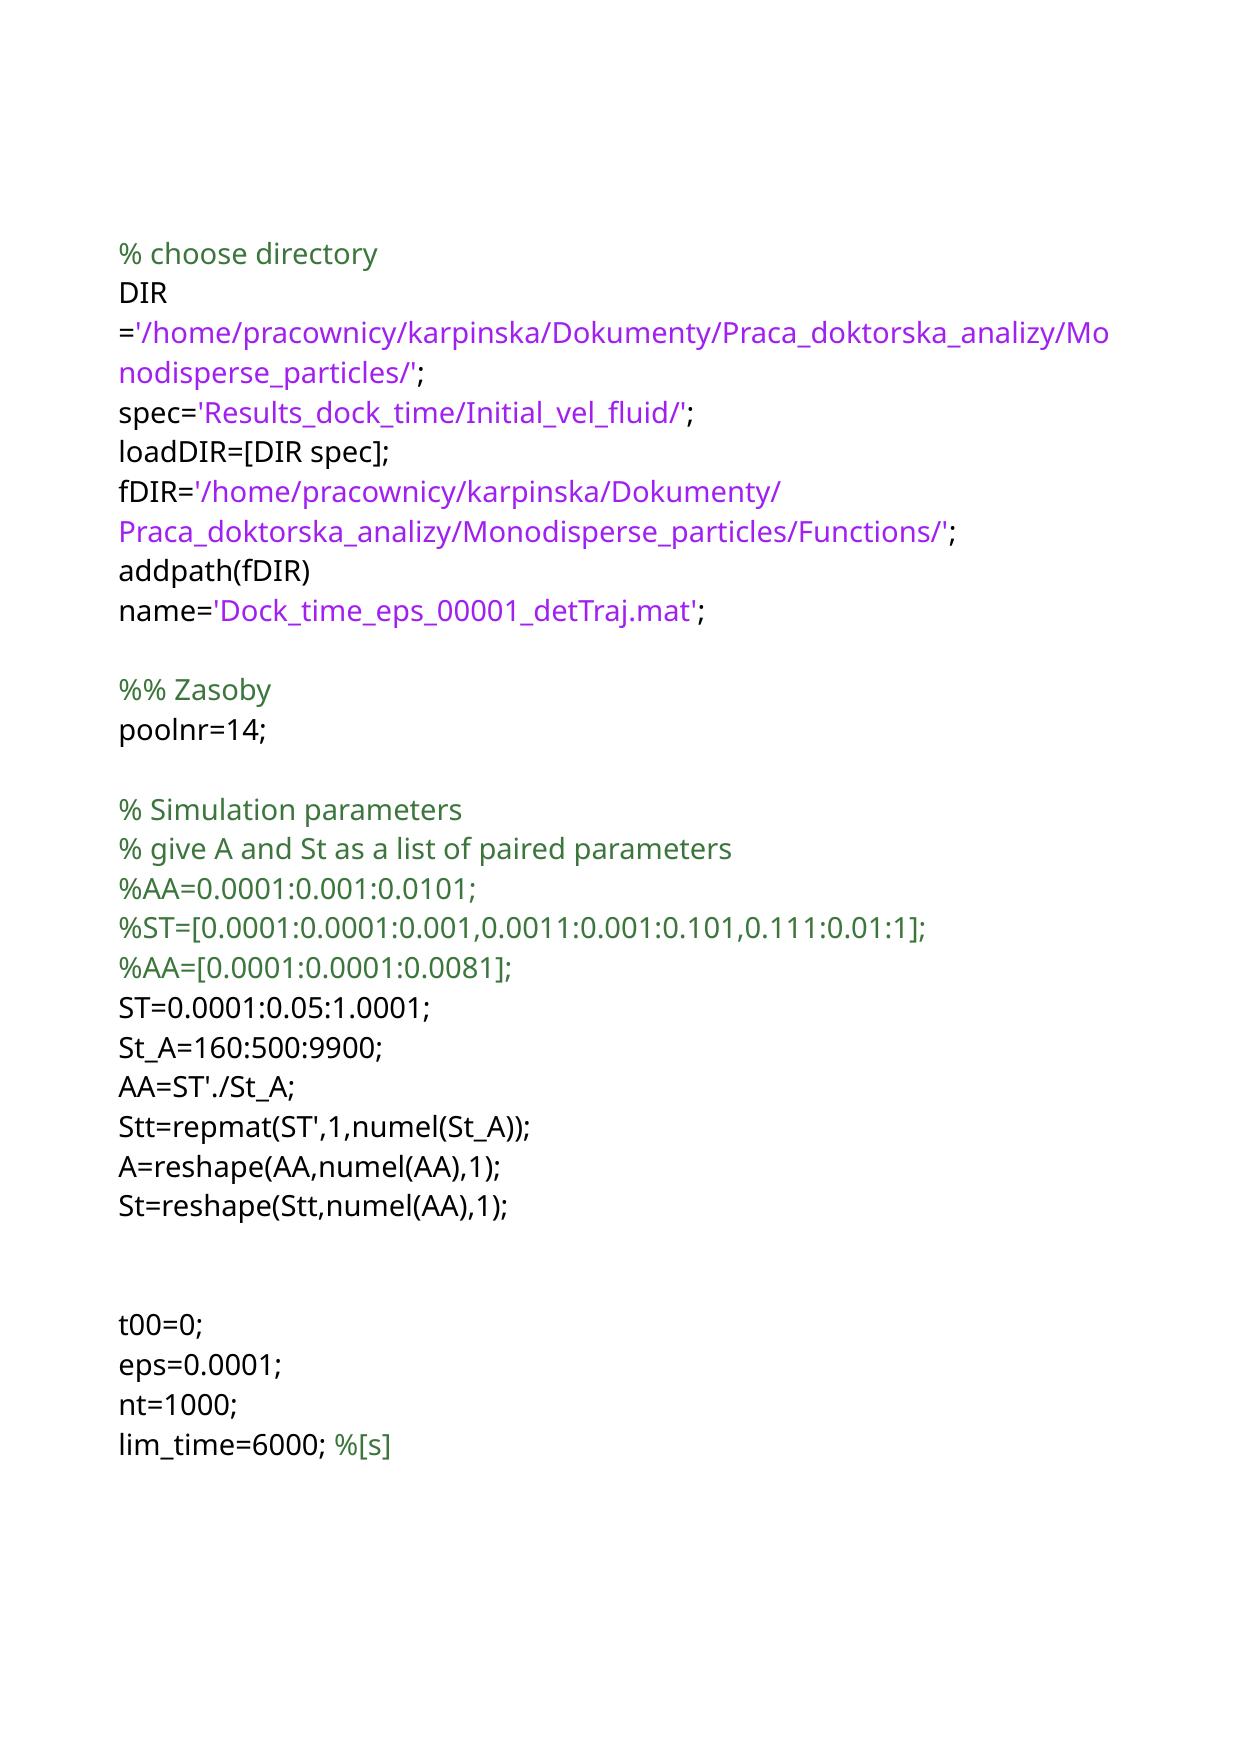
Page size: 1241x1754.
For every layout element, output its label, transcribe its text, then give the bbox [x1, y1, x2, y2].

text lim_time=6000; %[s] [118, 1424, 1122, 1463]
text spec='Results_dock_time/Initial_vel_fluid/'; [118, 392, 1122, 432]
text DIR ='/home/pracownicy/karpinska/Dokumenty/Praca_doktorska_analizy/Monodisperse_particles/'; [118, 273, 1122, 392]
text AA=ST'./St_A; [118, 1067, 1122, 1106]
text % Simulation parameters [118, 789, 1122, 828]
text nt=1000; [118, 1384, 1122, 1424]
text %ST=[0.0001:0.0001:0.001,0.0011:0.001:0.101,0.111:0.01:1]; [118, 908, 1122, 947]
text A=reshape(AA,numel(AA),1); [118, 1146, 1122, 1186]
text loadDIR=[DIR spec]; [118, 432, 1122, 471]
text St=reshape(Stt,numel(AA),1); [118, 1186, 1122, 1225]
text St_A=160:500:9900; [118, 1027, 1122, 1067]
text fDIR='/home/pracownicy/karpinska/Dokumenty/Praca_doktorska_analizy/Monodisperse_particles/Functions/'; [118, 471, 1122, 551]
text ST=0.0001:0.05:1.0001; [118, 987, 1122, 1027]
text %% Zasoby [118, 670, 1122, 709]
text poolnr=14; [118, 709, 1122, 749]
text t00=0; [118, 1305, 1122, 1344]
text name='Dock_time_eps_00001_detTraj.mat'; [118, 590, 1122, 630]
text %AA=[0.0001:0.0001:0.0081]; [118, 947, 1122, 987]
text %AA=0.0001:0.001:0.0101; [118, 868, 1122, 908]
text Stt=repmat(ST',1,numel(St_A)); [118, 1106, 1122, 1146]
text % choose directory [118, 233, 1122, 273]
text addpath(fDIR) [118, 551, 1122, 590]
text % give A and St as a list of paired parameters [118, 828, 1122, 868]
text eps=0.0001; [118, 1344, 1122, 1384]
